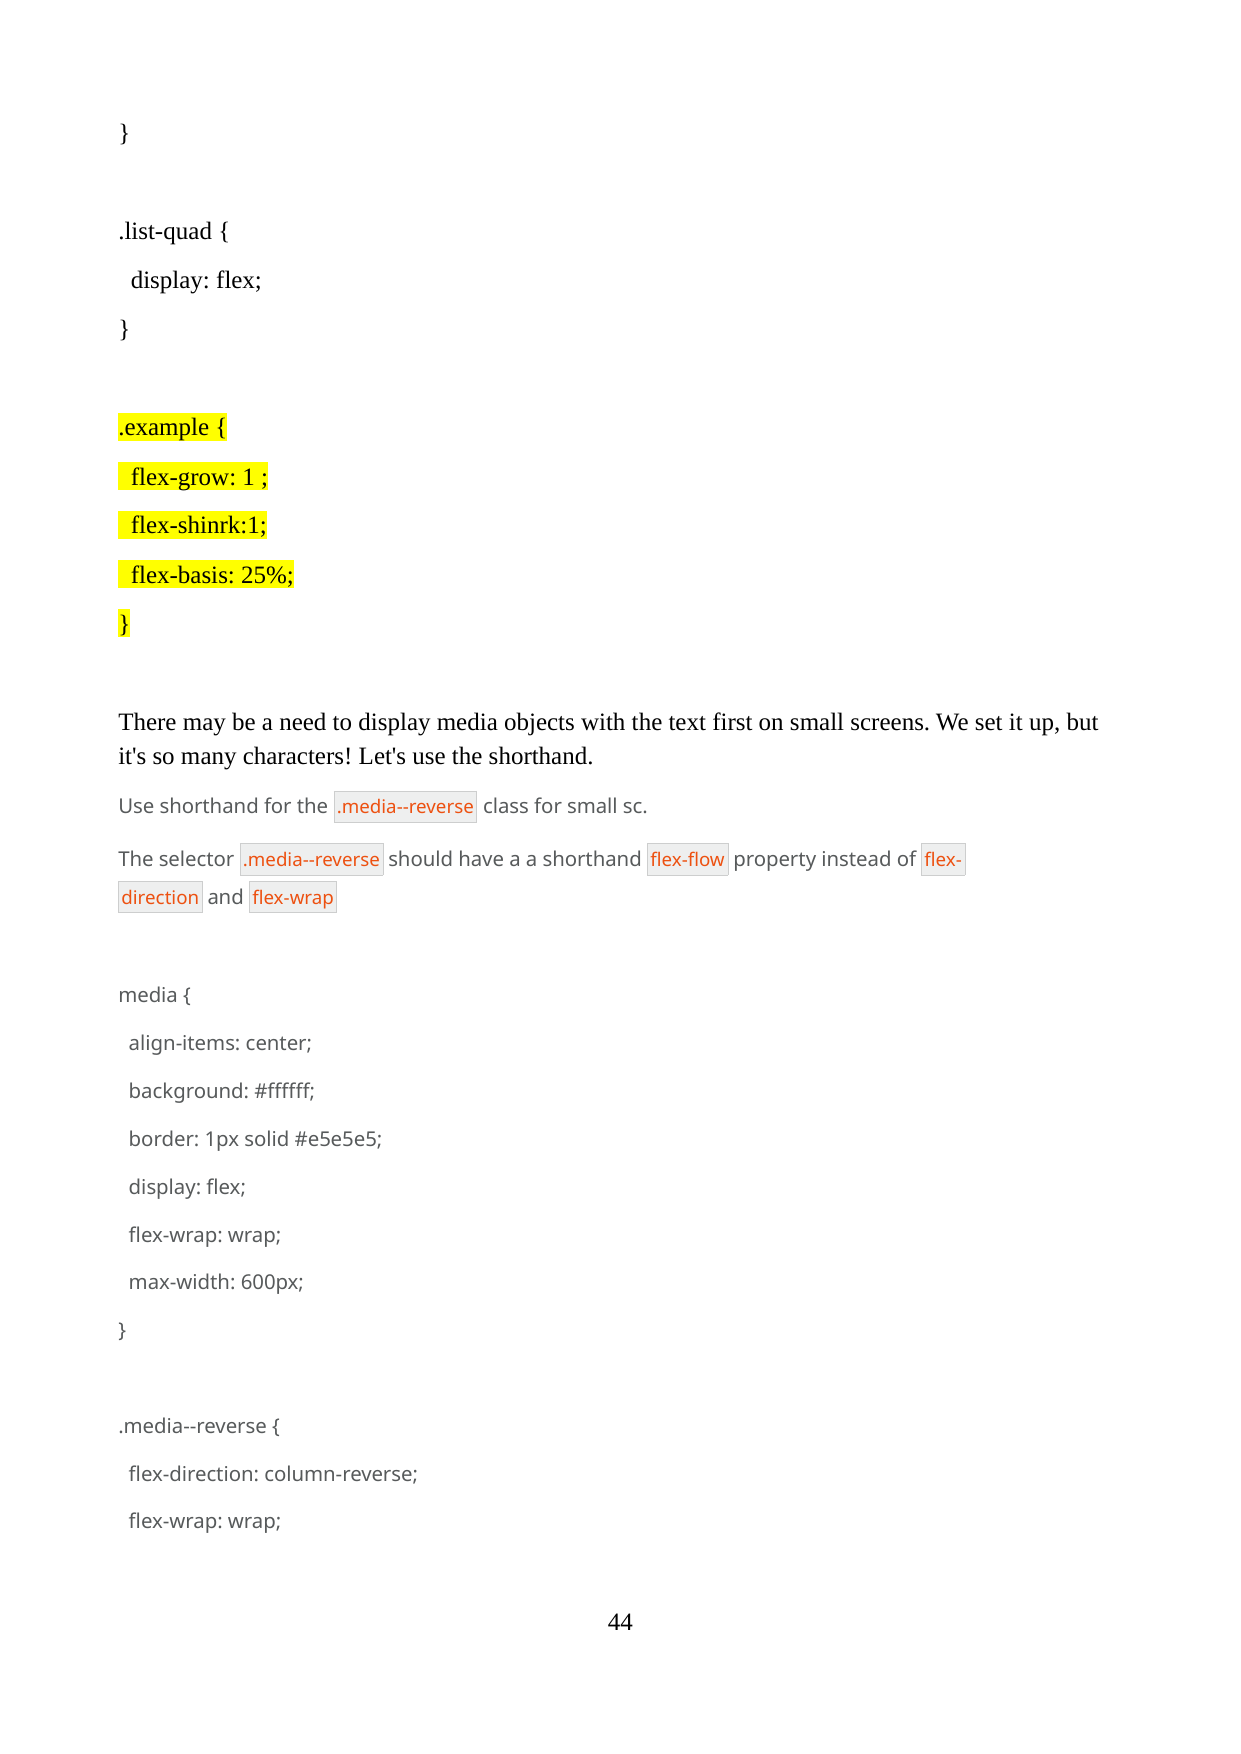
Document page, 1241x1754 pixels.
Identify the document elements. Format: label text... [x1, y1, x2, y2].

text media { [118, 981, 1122, 1009]
text There may be a need to display media objects with the text first on small screens. We set it up, but it's so many characters! Let's use the shorthand. [118, 707, 1122, 770]
text .example { [118, 412, 1122, 441]
text max-width: 600px; [118, 1268, 1122, 1296]
text flex-shinrk:1; [118, 511, 1122, 539]
text } [118, 1316, 1122, 1343]
text .media--reverse { [118, 1411, 1122, 1439]
text flex-grow: 1 ; [118, 462, 1122, 490]
text display: flex; [118, 1172, 1122, 1200]
text } [118, 118, 1122, 147]
text Use shorthand for the .media--reverse [118, 790, 476, 822]
text flex-wrap: wrap; [118, 1507, 1122, 1535]
text display: flex; [118, 265, 1122, 294]
text background: #ffffff; [118, 1077, 1122, 1104]
text } [118, 314, 1122, 343]
text .list-quad { [118, 216, 1122, 245]
text The selector .media--reverse should have a a shorthand flex-flow property instead of flex-direction and flex-wrap [118, 843, 1122, 912]
text class for small sc. [477, 790, 1122, 822]
text } [118, 609, 1122, 637]
text align-items: center; [118, 1029, 1122, 1057]
text border: 1px solid #e5e5e5; [118, 1124, 1122, 1152]
text flex-direction: column-reverse; [118, 1459, 1122, 1487]
text flex-basis: 25%; [118, 560, 1122, 588]
text flex-wrap: wrap; [118, 1220, 1122, 1248]
